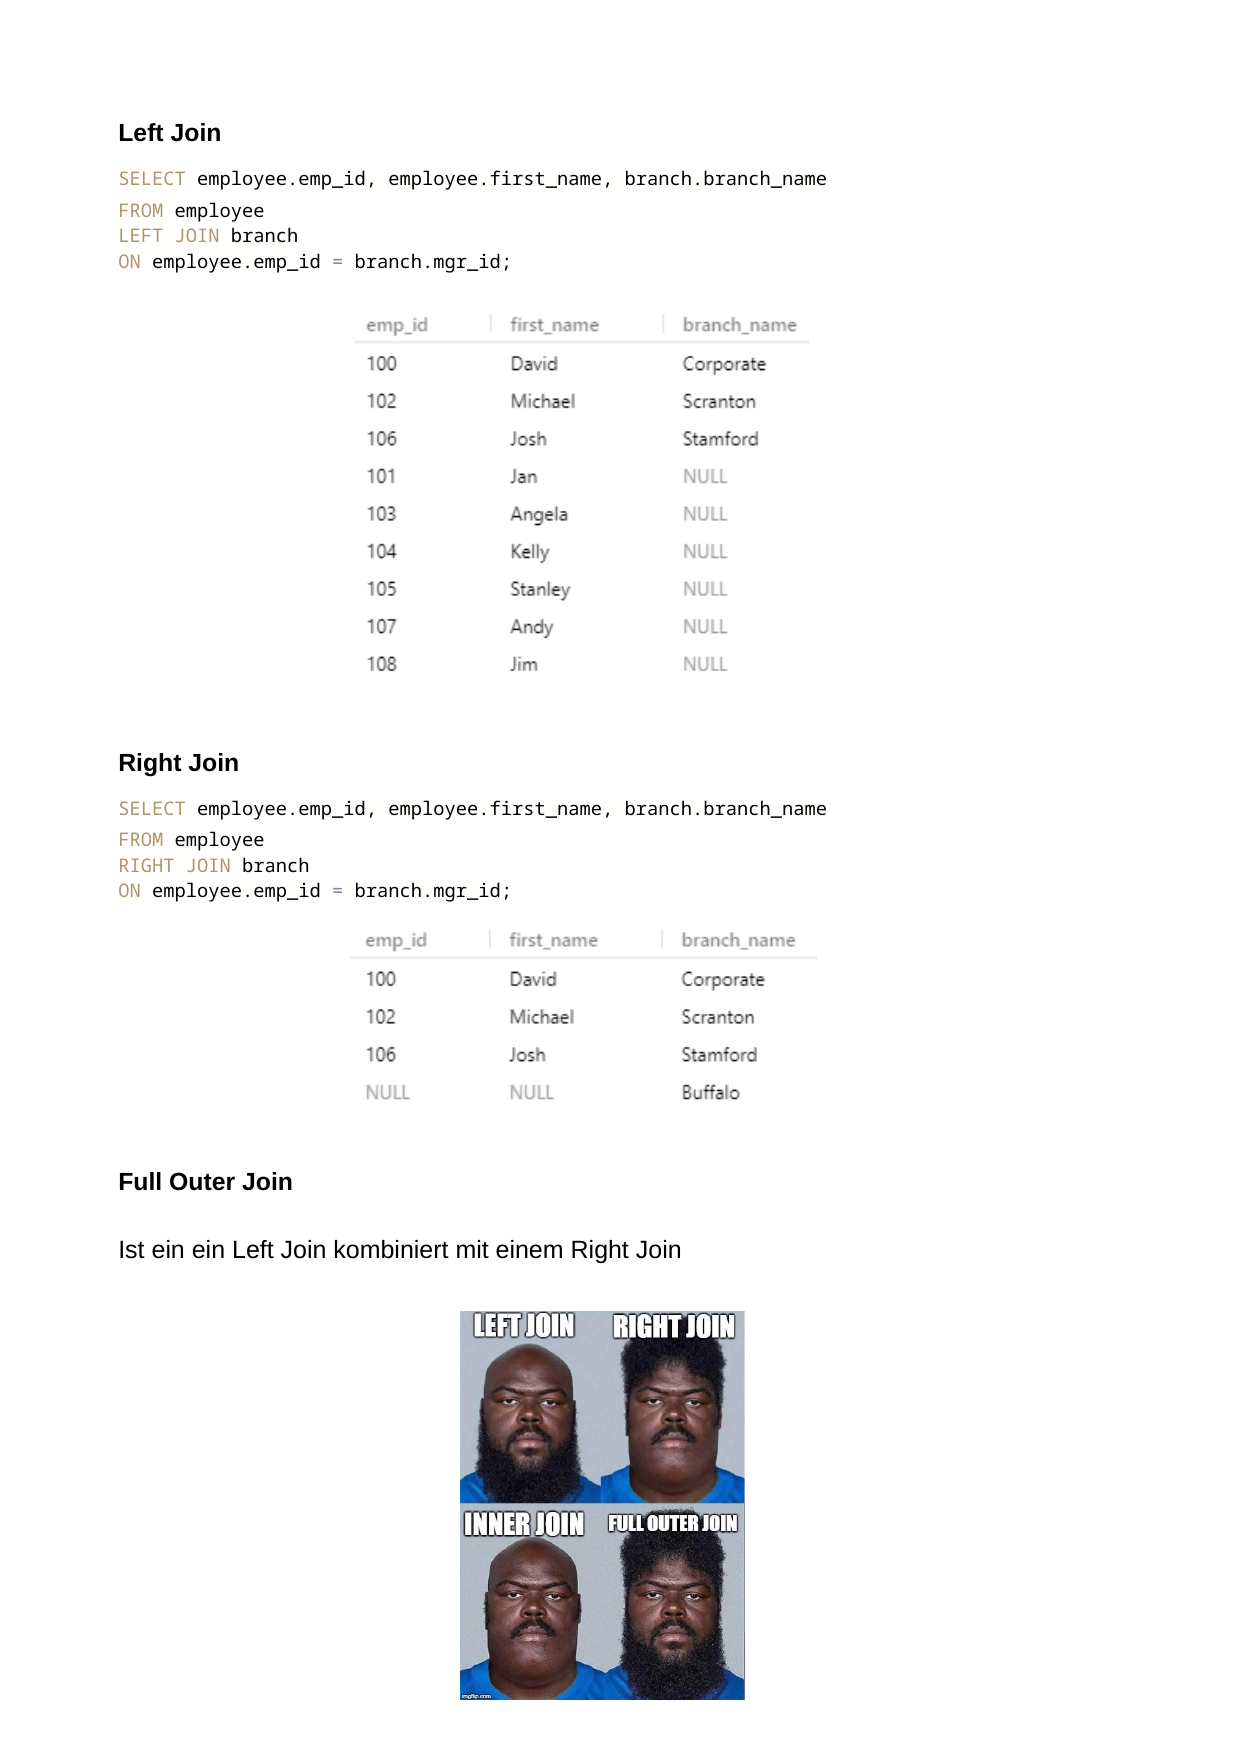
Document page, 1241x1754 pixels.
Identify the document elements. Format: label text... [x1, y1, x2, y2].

picture [460, 1311, 745, 1700]
subtitle SELECT employee.emp_id, employee.first_name, branch.branch_name [118, 795, 1122, 821]
text LEFT JOIN branch [118, 223, 1122, 248]
subtitle Right Join [118, 748, 1122, 776]
text FROM employee [118, 197, 1122, 223]
subtitle Left Join [118, 118, 1122, 147]
subtitle SELECT employee.emp_id, employee.first_name, branch.branch_name [118, 165, 1122, 191]
text Ist ein ein Left Join kombiniert mit einem Right Join [118, 1202, 1122, 1358]
text RIGHT JOIN branch [118, 852, 1122, 878]
text ON employee.emp_id = branch.mgr_id; [118, 878, 1122, 903]
text ON employee.emp_id = branch.mgr_id; [118, 248, 1122, 274]
text FROM employee [118, 827, 1122, 852]
picture [354, 308, 810, 693]
picture [350, 920, 818, 1112]
subtitle Full Outer Join [118, 1167, 1122, 1196]
